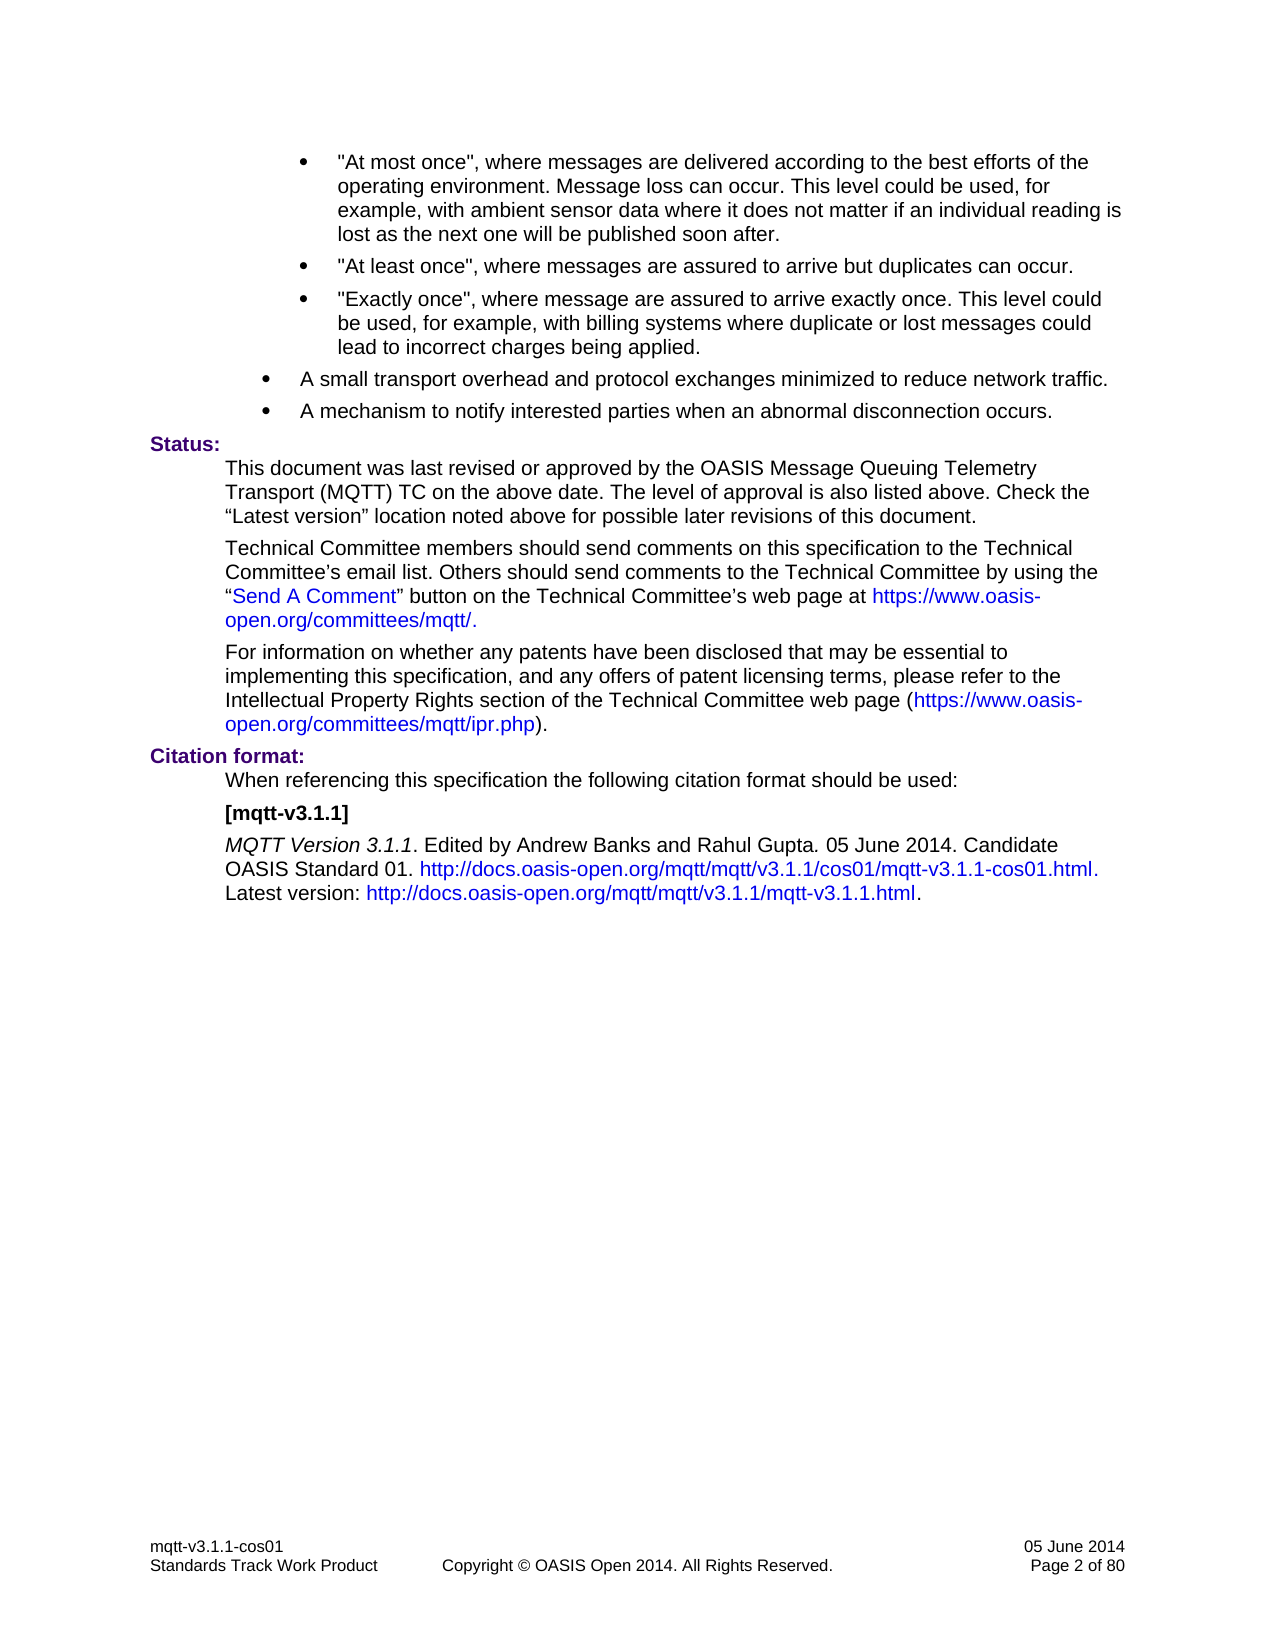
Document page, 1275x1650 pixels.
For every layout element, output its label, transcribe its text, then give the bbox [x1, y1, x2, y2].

text When referencing this specification the following citation format should be used: [225, 768, 1125, 792]
text [mqtt-v3.1.1] [225, 801, 1125, 824]
list "Exactly once", where message are assured to arrive exactly once. This level could be used, for example, with billing systems where duplicate or lost messages could lead to incorrect charges being applied. [300, 287, 1125, 359]
list A mechanism to notify interested parties when an abnormal disconnection occurs. [262, 399, 1125, 423]
text Technical Committee members should send comments on this specification to the Technical Committee’s email list. Others should send comments to the Technical Committee by using the “Send A Comment” button on the Technical Committee’s web page at https://www.oasis-open.org/committees/mqtt/. [225, 536, 1125, 632]
title MQTT Version 3.1.1. Edited by Andrew Banks and Rahul Gupta. 05 June 2014. Candidate OASIS Standard 01. http://docs.oasis-open.org/mqtt/mqtt/v3.1.1/cos01/mqtt-v3.1.1-cos01.html. Latest version: http://docs.oasis-open.org/mqtt/mqtt/v3.1.1/mqtt-v3.1.1.html. [225, 833, 1125, 905]
list "At least once", where messages are assured to arrive but duplicates can occur. [300, 254, 1125, 278]
list A small transport overhead and protocol exchanges minimized to reduce network traffic. [262, 367, 1125, 391]
text For information on whether any patents have been disclosed that may be essential to implementing this specification, and any offers of patent licensing terms, please refer to the Intellectual Property Rights section of the Technical Committee web page (https://www.oasis-open.org/committees/mqtt/ipr.php). [225, 640, 1125, 736]
list "At most once", where messages are delivered according to the best efforts of the operating environment. Message loss can occur. This level could be used, for example, with ambient sensor data where it does not matter if an individual reading is lost as the next one will be published soon after. [300, 150, 1125, 246]
title Status: [150, 432, 1125, 456]
title Citation format: [150, 744, 1125, 768]
text This document was last revised or approved by the OASIS Message Queuing Telemetry Transport (MQTT) TC on the above date. The level of approval is also listed above. Check the “Latest version” location noted above for possible later revisions of this document. [225, 456, 1125, 528]
